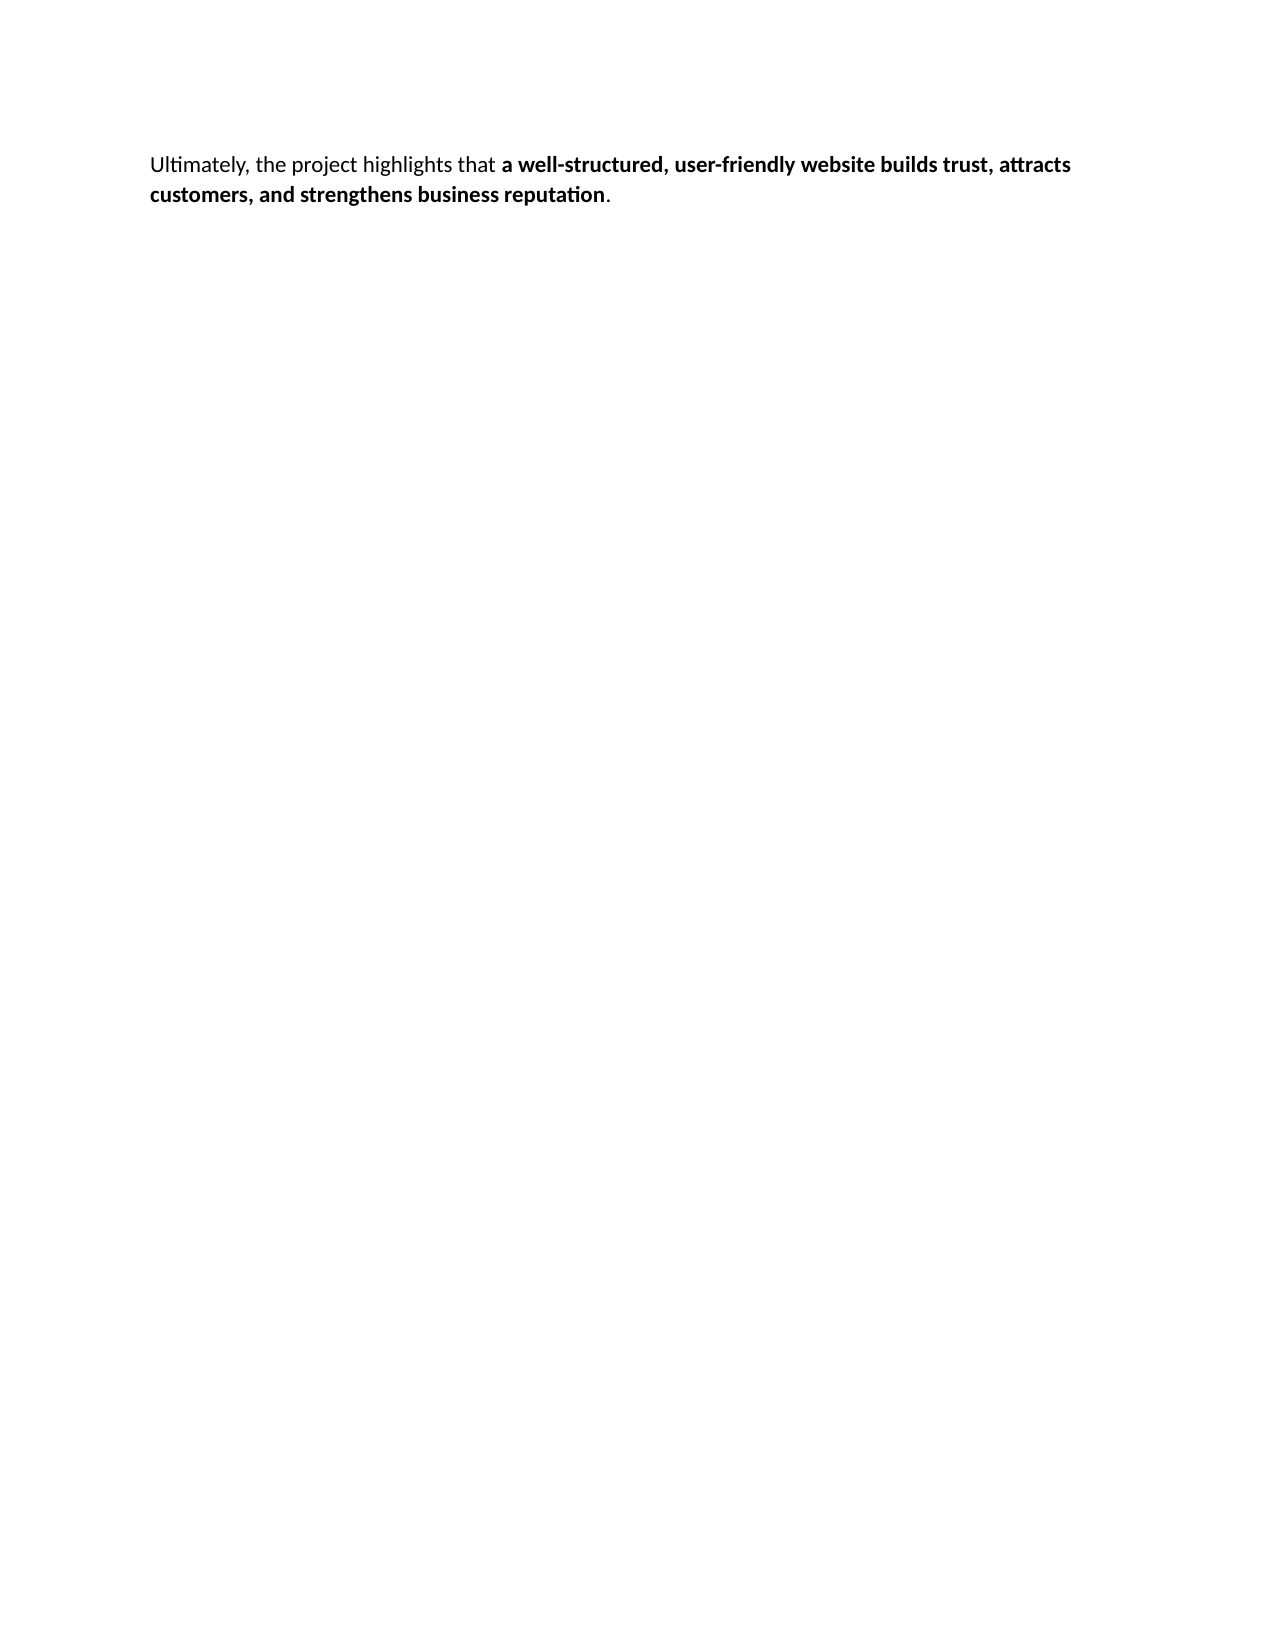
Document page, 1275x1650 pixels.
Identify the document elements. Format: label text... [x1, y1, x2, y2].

text Ultimately, the project highlights that a well-structured, user-friendly website builds trust, attracts customers, and strengthens business reputation. [150, 150, 1125, 208]
